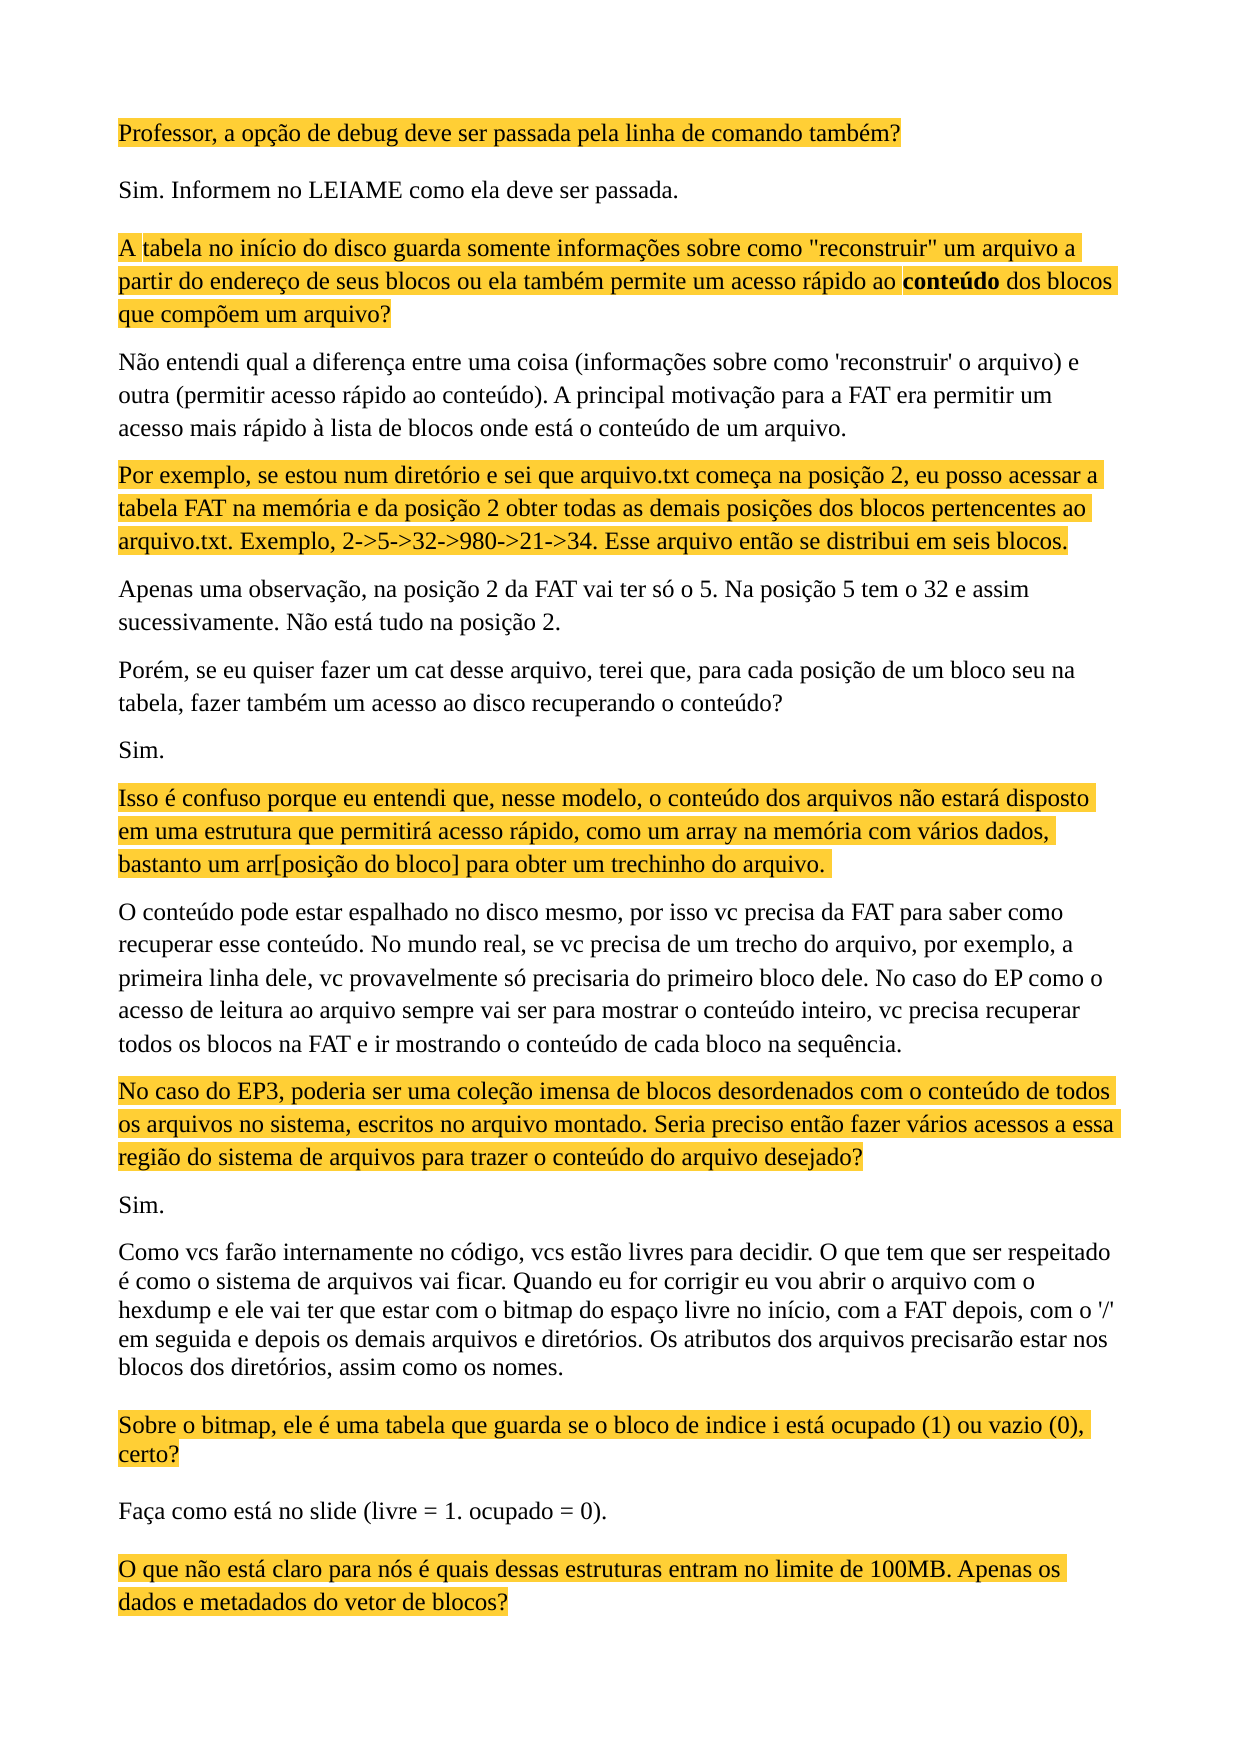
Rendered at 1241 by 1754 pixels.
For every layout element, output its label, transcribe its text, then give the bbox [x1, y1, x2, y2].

text Não entendi qual a diferença entre uma coisa (informações sobre como 'reconstruir' o arquivo) e outra (permitir acesso rápido ao conteúdo). A principal motivação para a FAT era permitir um acesso mais rápido à lista de blocos onde está o conteúdo de um arquivo. [118, 347, 1122, 442]
text No caso do EP3, poderia ser uma coleção imensa de blocos desordenados com o conteúdo de todos os arquivos no sistema, escritos no arquivo montado. Seria preciso então fazer vários acessos a essa região do sistema de arquivos para trazer o conteúdo do arquivo desejado? [118, 1076, 1122, 1171]
text Isso é confuso porque eu entendi que, nesse modelo, o conteúdo dos arquivos não estará disposto em uma estrutura que permitirá acesso rápido, como um array na memória com vários dados, bastanto um arr[posição do bloco] para obter um trechinho do arquivo. [118, 783, 1122, 878]
text Porém, se eu quiser fazer um cat desse arquivo, terei que, para cada posição de um bloco seu na tabela, fazer também um acesso ao disco recuperando o conteúdo? [118, 655, 1122, 716]
text Sim. [118, 1190, 1122, 1219]
text Como vcs farão internamente no código, vcs estão livres para decidir. O que tem que ser respeitado é como o sistema de arquivos vai ficar. Quando eu for corrigir eu vou abrir o arquivo com o hexdump e ele vai ter que estar com o bitmap do espaço livre no início, com a FAT depois, com o '/' em seguida e depois os demais arquivos e diretórios. Os atributos dos arquivos precisarão estar nos blocos dos diretórios, assim como os nomes. Sobre o bitmap, ele é uma tabela que guarda se o bloco de indice i está ocupado (1) ou vazio (0), certo? [118, 1237, 1122, 1467]
text Faça como está no slide (livre = 1. ocupado = 0). [118, 1496, 1122, 1525]
text Por exemplo, se estou num diretório e sei que arquivo.txt começa na posição 2, eu posso acessar a tabela FAT na memória e da posição 2 obter todas as demais posições dos blocos pertencentes ao arquivo.txt. Exemplo, 2->5->32->980->21->34. Esse arquivo então se distribui em seis blocos. [118, 460, 1122, 555]
text O que não está claro para nós é quais dessas estruturas entram no limite de 100MB. Apenas os dados e metadados do vetor de blocos? [118, 1554, 1122, 1616]
text A tabela no início do disco guarda somente informações sobre como "reconstruir" um arquivo a partir do endereço de seus blocos ou ela também permite um acesso rápido ao conteúdo dos blocos que compõem um arquivo? [118, 233, 1122, 328]
text O conteúdo pode estar espalhado no disco mesmo, por isso vc precisa da FAT para saber como recuperar esse conteúdo. No mundo real, se vc precisa de um trecho do arquivo, por exemplo, a primeira linha dele, vc provavelmente só precisaria do primeiro bloco dele. No caso do EP como o acesso de leitura ao arquivo sempre vai ser para mostrar o conteúdo inteiro, vc precisa recuperar todos os blocos na FAT e ir mostrando o conteúdo de cada bloco na sequência. [118, 897, 1122, 1057]
text Sim. [118, 735, 1122, 764]
text Apenas uma observação, na posição 2 da FAT vai ter só o 5. Na posição 5 tem o 32 e assim sucessivamente. Não está tudo na posição 2. [118, 574, 1122, 636]
text Professor, a opção de debug deve ser passada pela linha de comando também? Sim. Informem no LEIAME como ela deve ser passada. [118, 118, 1122, 204]
